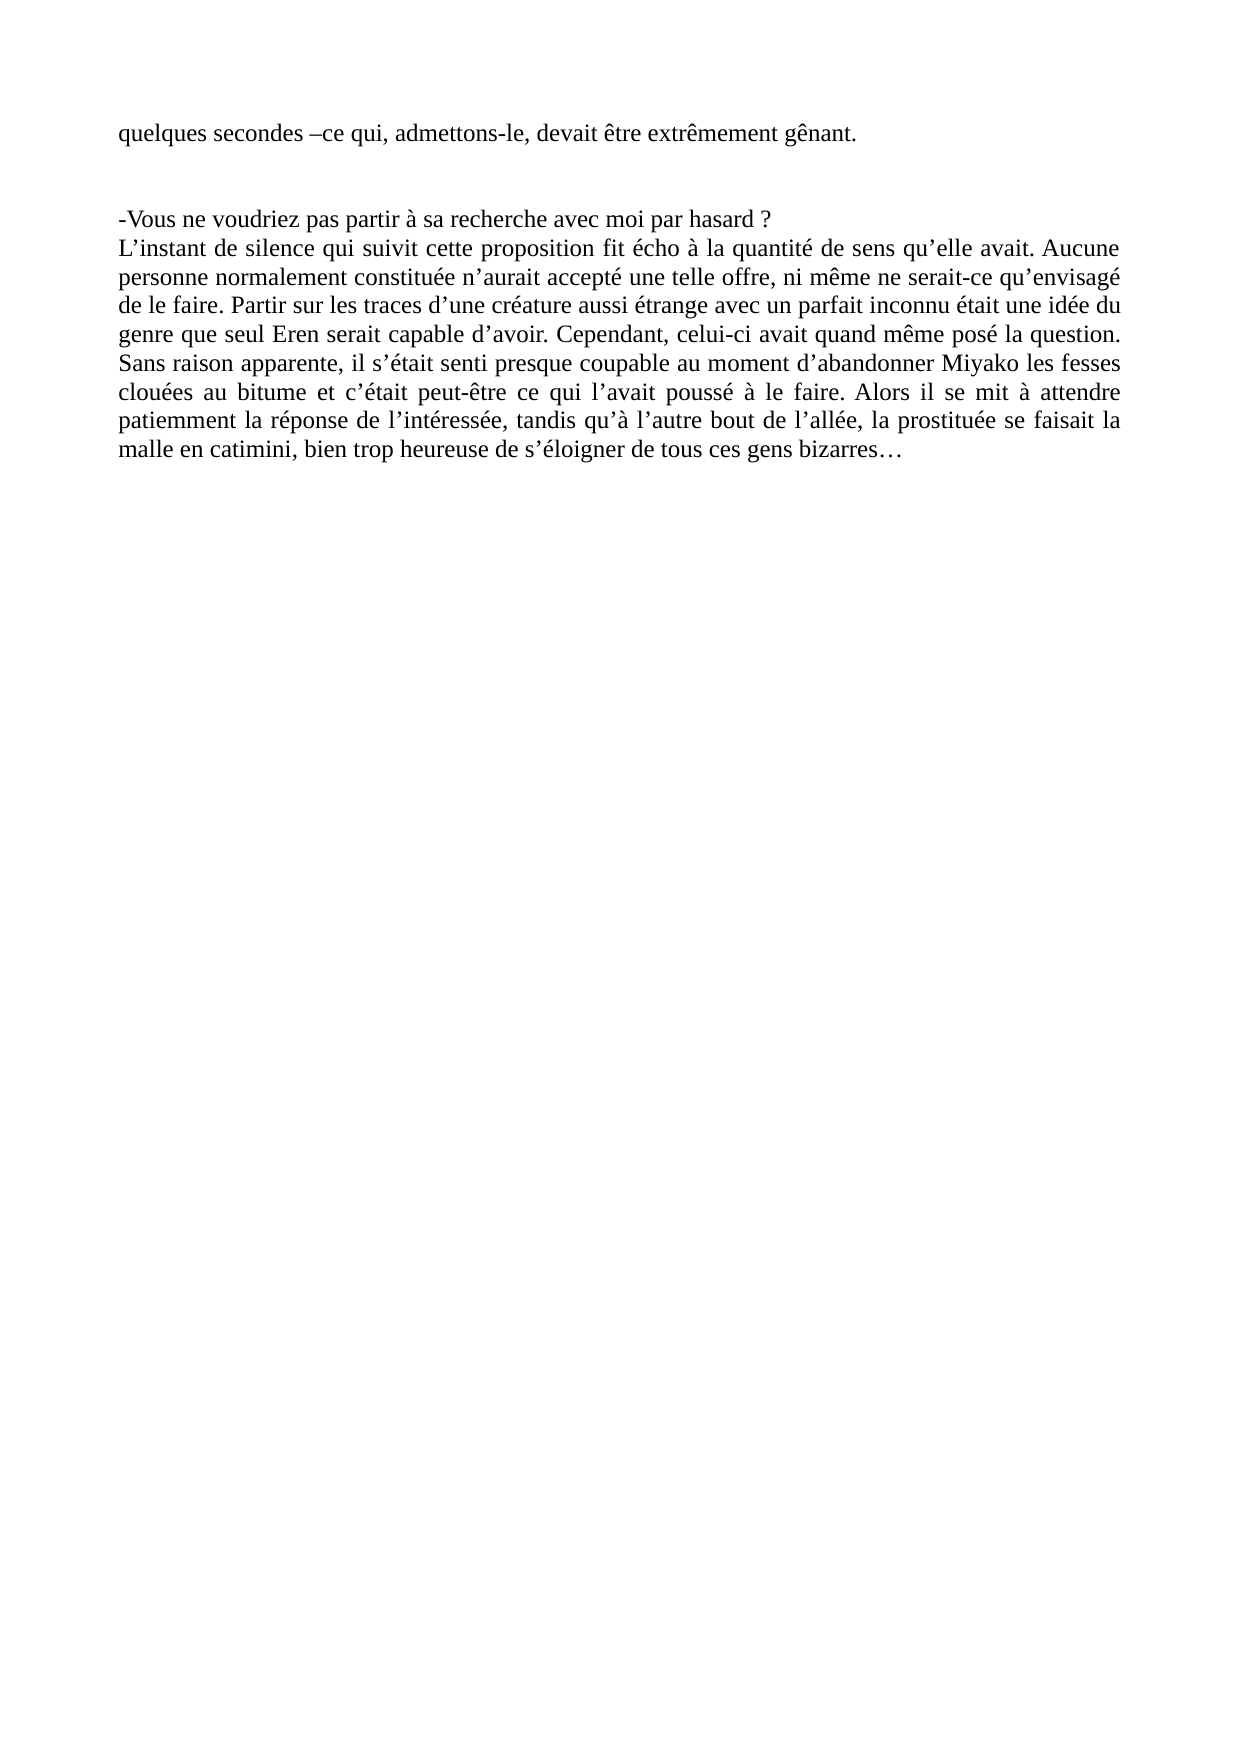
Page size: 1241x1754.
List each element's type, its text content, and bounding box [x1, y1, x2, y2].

text L’instant de silence qui suivit cette proposition fit écho à la quantité de sens qu’elle avait. Aucune personne normalement constituée n’aurait accepté une telle offre, ni même ne serait-ce qu’envisagé de le faire. Partir sur les traces d’une créature aussi étrange avec un parfait inconnu était une idée du genre que seul Eren serait capable d’avoir. Cependant, celui-ci avait quand même posé la question. Sans raison apparente, il s’était senti presque coupable au moment d’abandonner Miyako les fesses clouées au bitume et c’était peut-être ce qui l’avait poussé à le faire. Alors il se mit à attendre patiemment la réponse de l’intéressée, tandis qu’à l’autre bout de l’allée, la prostituée se faisait la malle en catimini, bien trop heureuse de s’éloigner de tous ces gens bizarres… [118, 233, 1122, 463]
text quelques secondes –ce qui, admettons-le, devait être extrêmement gênant. [118, 118, 1122, 147]
text -Vous ne voudriez pas partir à sa recherche avec moi par hasard ? [118, 147, 1122, 233]
